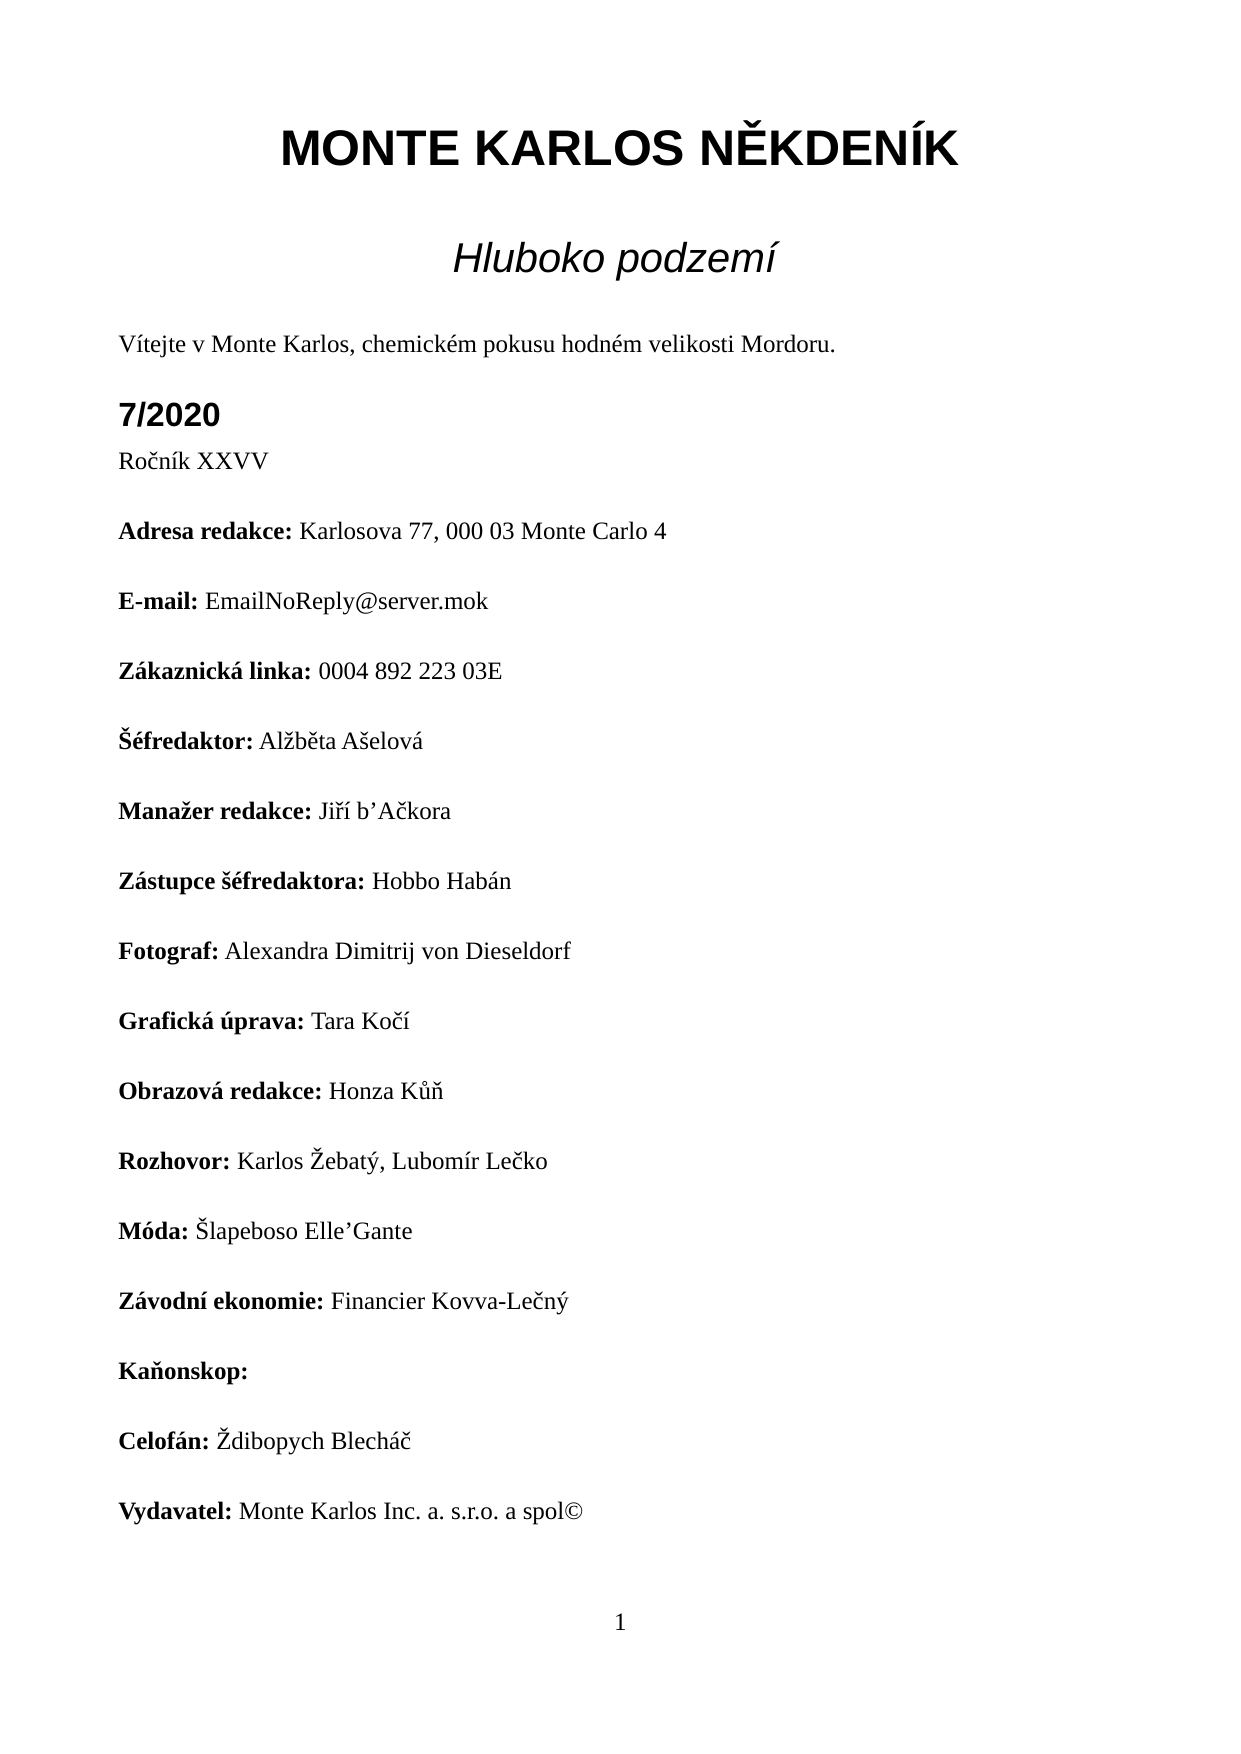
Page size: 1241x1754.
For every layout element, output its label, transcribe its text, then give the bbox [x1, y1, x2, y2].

subtitle 7/2020 [118, 395, 1122, 434]
text Obrazová redakce: Honza Kůň [118, 1076, 1122, 1134]
text Móda: Šlapeboso Elle’Gante [118, 1216, 1122, 1274]
title MONTE KARLOS NĚKDENÍK [118, 118, 1122, 176]
text Celofán: Ždibopych Blecháč [118, 1426, 1122, 1484]
text Vydavatel: Monte Karlos Inc. a. s.r.o. a spol© [118, 1496, 1122, 1554]
text Šéfredaktor: Alžběta Ašelová [118, 726, 1122, 784]
text Ročník XXVV [118, 446, 1122, 504]
text Fotograf: Alexandra Dimitrij von Dieseldorf [118, 936, 1122, 994]
text Manažer redakce: Jiří b’Ačkora [118, 796, 1122, 854]
text Adresa redakce: Karlosova 77, 000 03 Monte Carlo 4 [118, 516, 1122, 574]
text Vítejte v Monte Karlos, chemickém pokusu hodném velikosti Mordoru. [118, 329, 1122, 358]
text Grafická úprava: Tara Kočí [118, 1006, 1122, 1064]
text Kaňonskop: [118, 1356, 1122, 1414]
text Zástupce šéfredaktora: Hobbo Habán [118, 866, 1122, 924]
text E-mail: EmailNoReply@server.mok [118, 586, 1122, 644]
text Zákaznická linka: 0004 892 223 03E [118, 656, 1122, 714]
text Závodní ekonomie: Financier Kovva-Lečný [118, 1286, 1122, 1344]
text Rozhovor: Karlos Žebatý, Lubomír Lečko [118, 1146, 1122, 1204]
subtitle Hluboko podzemí [118, 233, 1122, 281]
